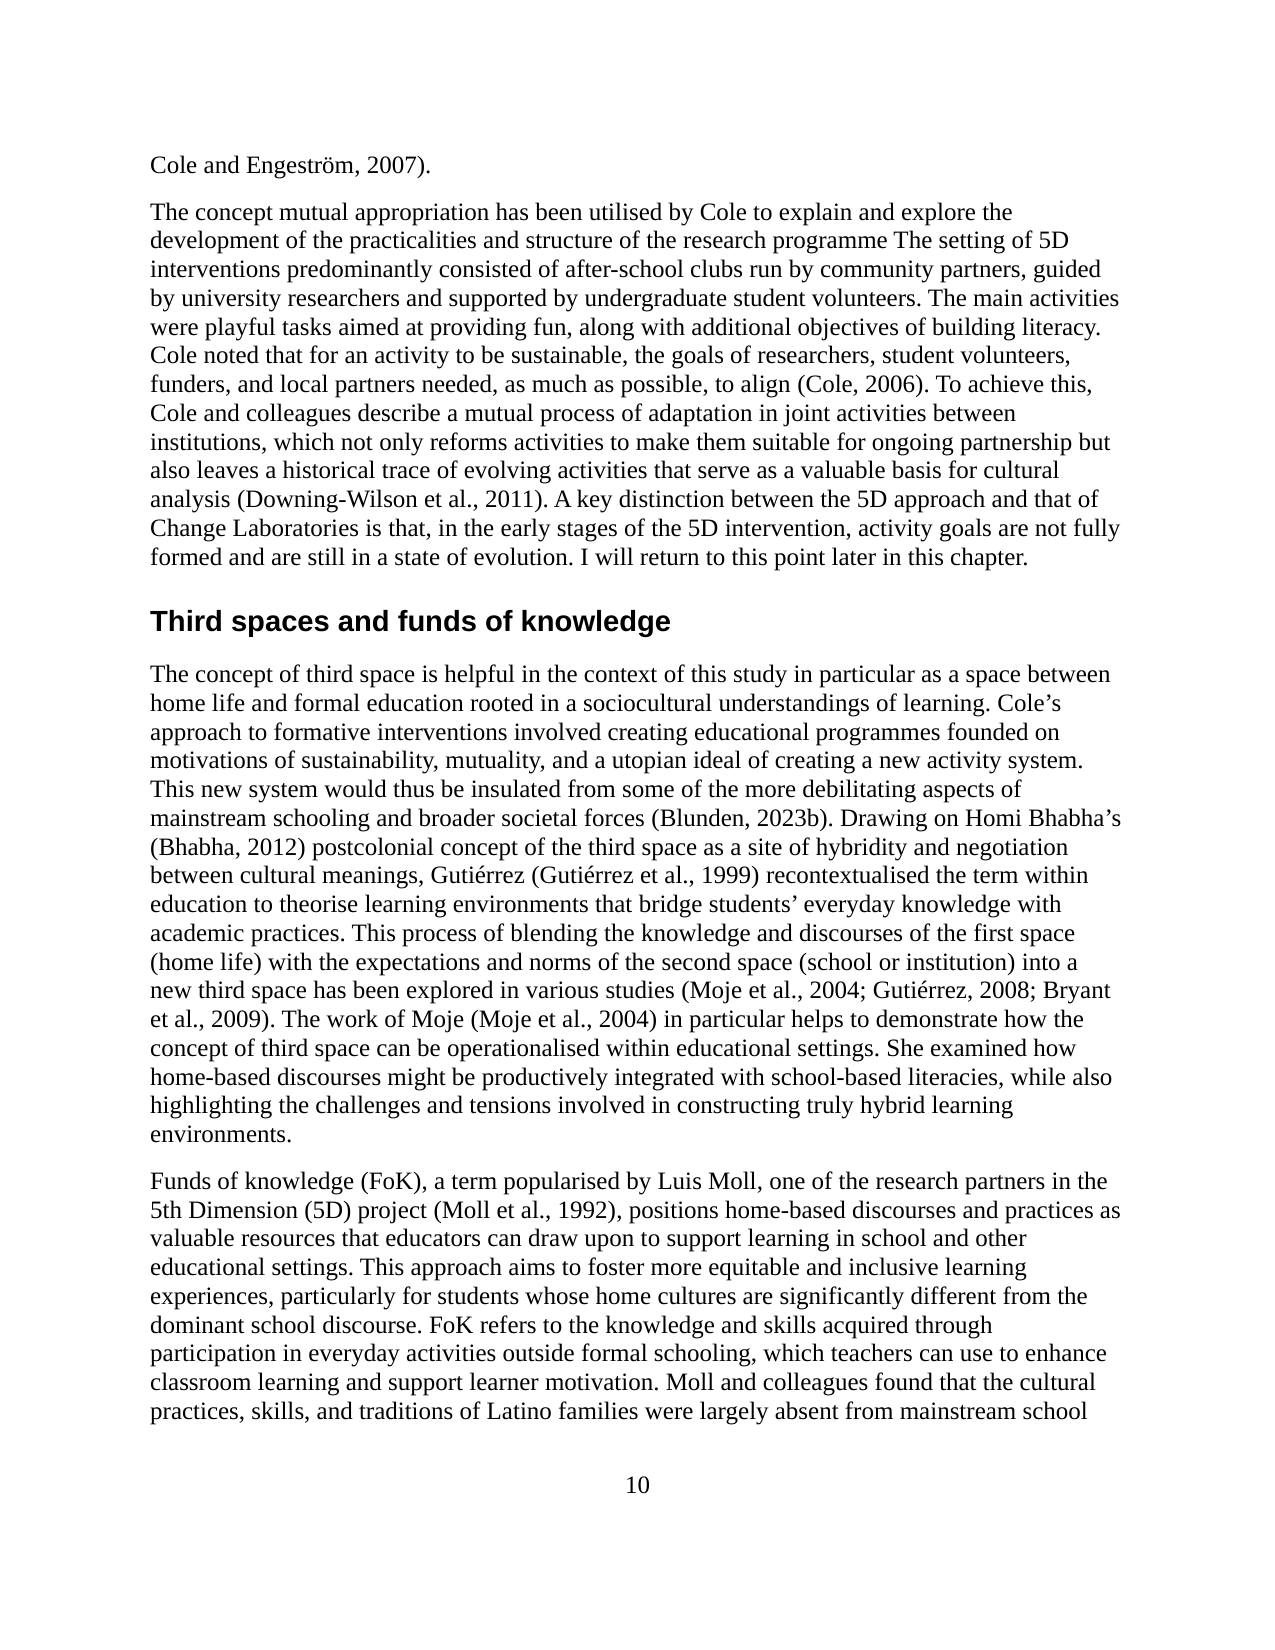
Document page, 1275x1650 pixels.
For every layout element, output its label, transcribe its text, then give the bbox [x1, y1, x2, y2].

text Cole and Engeström, 2007). [150, 150, 1125, 179]
subtitle Third spaces and funds of knowledge [150, 604, 1125, 638]
text The concept of third space is helpful in the context of this study in particular as a space between home life and formal education rooted in a sociocultural understandings of learning. Cole’s approach to formative interventions involved creating educational programmes founded on motivations of sustainability, mutuality, and a utopian ideal of creating a new activity system. This new system would thus be insulated from some of the more debilitating aspects of mainstream schooling and broader societal forces (Blunden, 2023b). Drawing on Homi Bhabha’s (Bhabha, 2012) postcolonial concept of the third space as a site of hybridity and negotiation between cultural meanings, Gutiérrez (Gutiérrez et al., 1999) recontextualised the term within education to theorise learning environments that bridge students’ everyday knowledge with academic practices. This process of blending the knowledge and discourses of the first space (home life) with the expectations and norms of the second space (school or institution) into a new third space has been explored in various studies (Moje et al., 2004; Gutiérrez, 2008; Bryant et al., 2009). The work of Moje (Moje et al., 2004) in particular helps to demonstrate how the concept of third space can be operationalised within educational settings. She examined how home-based discourses might be productively integrated with school-based literacies, while also highlighting the challenges and tensions involved in constructing truly hybrid learning environments. [150, 659, 1125, 1148]
text The concept mutual appropriation has been utilised by Cole to explain and explore the development of the practicalities and structure of the research programme The setting of 5D interventions predominantly consisted of after-school clubs run by community partners, guided by university researchers and supported by undergraduate student volunteers. The main activities were playful tasks aimed at providing fun, along with additional objectives of building literacy. Cole noted that for an activity to be sustainable, the goals of researchers, student volunteers, funders, and local partners needed, as much as possible, to align (Cole, 2006). To achieve this, Cole and colleagues describe a mutual process of adaptation in joint activities between institutions, which not only reforms activities to make them suitable for ongoing partnership but also leaves a historical trace of evolving activities that serve as a valuable basis for cultural analysis (Downing-Wilson et al., 2011). A key distinction between the 5D approach and that of Change Laboratories is that, in the early stages of the 5D intervention, activity goals are not fully formed and are still in a state of evolution. I will return to this point later in this chapter. [150, 197, 1125, 570]
text Funds of knowledge (FoK), a term popularised by Luis Moll, one of the research partners in the 5th Dimension (5D) project (Moll et al., 1992), positions home-based discourses and practices as valuable resources that educators can draw upon to support learning in school and other educational settings. This approach aims to foster more equitable and inclusive learning experiences, particularly for students whose home cultures are significantly different from the dominant school discourse. FoK refers to the knowledge and skills acquired through participation in everyday activities outside formal schooling, which teachers can use to enhance classroom learning and support learner motivation. Moll and colleagues found that the cultural practices, skills, and traditions of Latino families were largely absent from mainstream school [150, 1166, 1125, 1425]
